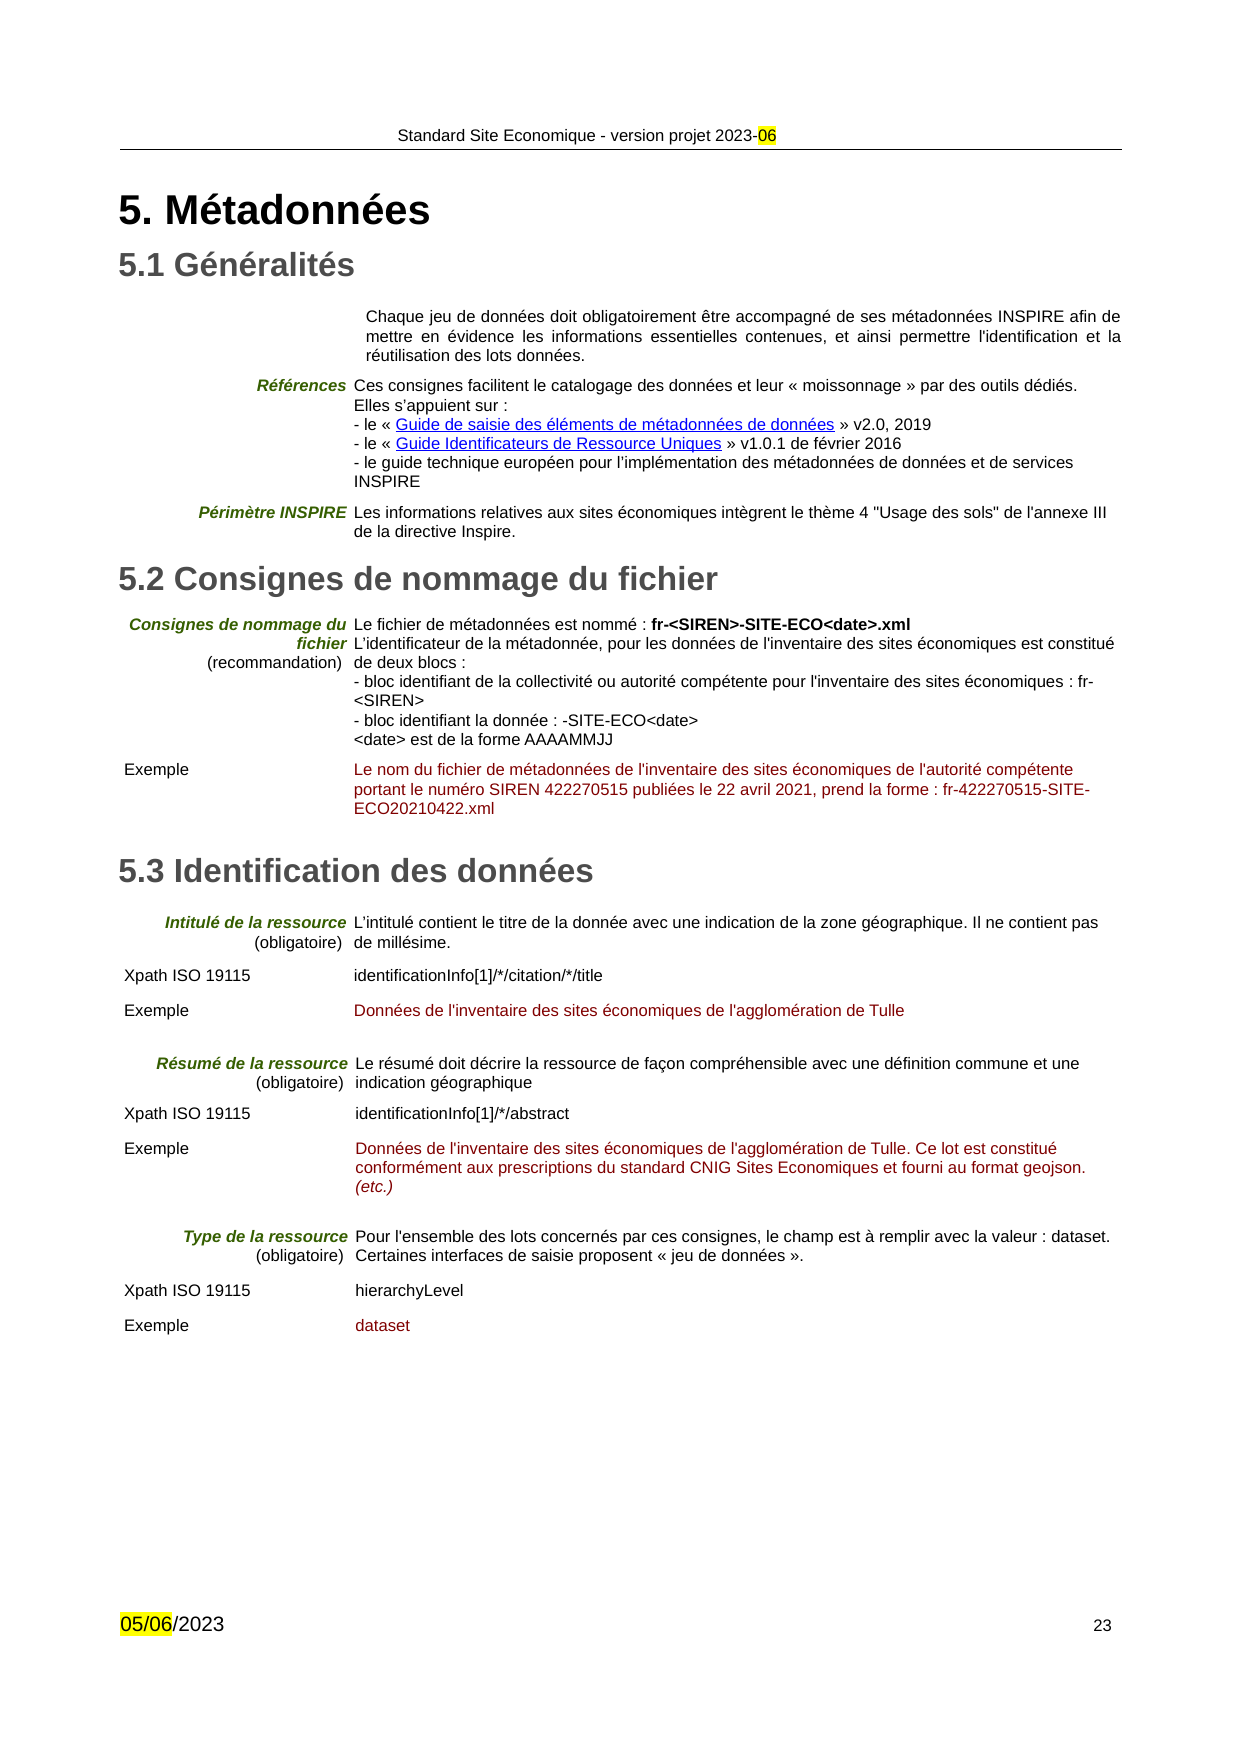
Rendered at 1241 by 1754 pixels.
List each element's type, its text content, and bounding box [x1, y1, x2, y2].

table_cell Le nom du fichier de métadonnées de l'inventaire des sites économiques de l'autorité compétente portant le numéro SIREN 422270515 publiées le 22 avril 2021, prend la forme : fr-422270515-SITE-ECO20210422.xml [354, 754, 1122, 823]
table_header Le fichier de métadonnées est nommé : fr-<SIREN>-SITE-ECO<date>.xml L’identificateur de la métadonnée, pour les données de l'inventaire des sites économiques est constitué de deux blocs : - bloc identifiant de la collectivité ou autorité compétente pour l'inventaire des sites économiques : fr-<SIREN> - bloc identifiant la donnée : -SITE-ECO<date> <date> est de la forme AAAAMMJJ [354, 609, 1122, 754]
table_cell Périmètre INSPIRE [118, 497, 354, 547]
table_header Intitulé de la ressource (obligatoire) [118, 908, 354, 960]
table_cell Exemple [118, 995, 354, 1029]
subtitle 5.3 Identification des données [118, 851, 1122, 890]
subtitle 5.1 Généralités [118, 245, 1122, 284]
table_header Consignes de nommage du fichier (recommandation) [118, 609, 354, 754]
table_cell Xpath ISO 19115 [118, 960, 354, 995]
table_cell Ces consignes facilitent le catalogage des données et leur « moissonnage » par des outils dédiés. Elles s’appuient sur : - le « Guide de saisie des éléments de métadonnées de données » v2.0, 2019 - le « Guide Identificateurs de Ressource Uniques » v1.0.1 de février 2016 - le guide technique européen pour l’implémentation des métadonnées de données et de services INSPIRE [354, 371, 1122, 497]
table_cell identificationInfo[1]/*/abstract [355, 1098, 1122, 1133]
table_cell Exemple [118, 754, 354, 823]
table_cell Données de l'inventaire des sites économiques de l'agglomération de Tulle [354, 995, 1122, 1029]
table_header Chaque jeu de données doit obligatoirement être accompagné de ses métadonnées INSPIRE afin de mettre en évidence les informations essentielles contenues, et ainsi permettre l'identification et la réutilisation des lots données. [354, 302, 1122, 371]
table_header [118, 302, 354, 371]
table_cell Exemple [118, 1310, 355, 1341]
table_header Le résumé doit décrire la ressource de façon compréhensible avec une définition commune et une indication géographique [355, 1048, 1122, 1098]
table_header Type de la ressource (obligatoire) [118, 1221, 355, 1275]
subtitle 5. Métadonnées [118, 186, 1122, 233]
table_cell Références [118, 371, 354, 497]
table_cell identificationInfo[1]/*/citation/*/title [354, 960, 1122, 995]
table_header Résumé de la ressource (obligatoire) [118, 1048, 355, 1098]
table_cell Xpath ISO 19115 [118, 1098, 355, 1133]
table_cell Exemple [118, 1133, 355, 1202]
table_header L’intitulé contient le titre de la donnée avec une indication de la zone géographique. Il ne contient pas de millésime. [354, 908, 1122, 960]
table_header Pour l'ensemble des lots concernés par ces consignes, le champ est à remplir avec la valeur : dataset. Certaines interfaces de saisie proposent « jeu de données ». [355, 1221, 1122, 1275]
table_cell Les informations relatives aux sites économiques intègrent le thème 4 "Usage des sols" de l'annexe III de la directive Inspire. [354, 497, 1122, 547]
subtitle 5.2 Consignes de nommage du fichier [118, 558, 1122, 597]
table_cell dataset [355, 1310, 1122, 1341]
table_cell hierarchyLevel [355, 1275, 1122, 1310]
table_cell Données de l'inventaire des sites économiques de l'agglomération de Tulle. Ce lot est constitué conformément aux prescriptions du standard CNIG Sites Economiques et fourni au format geojson. (etc.) [355, 1133, 1122, 1202]
table_cell Xpath ISO 19115 [118, 1275, 355, 1310]
